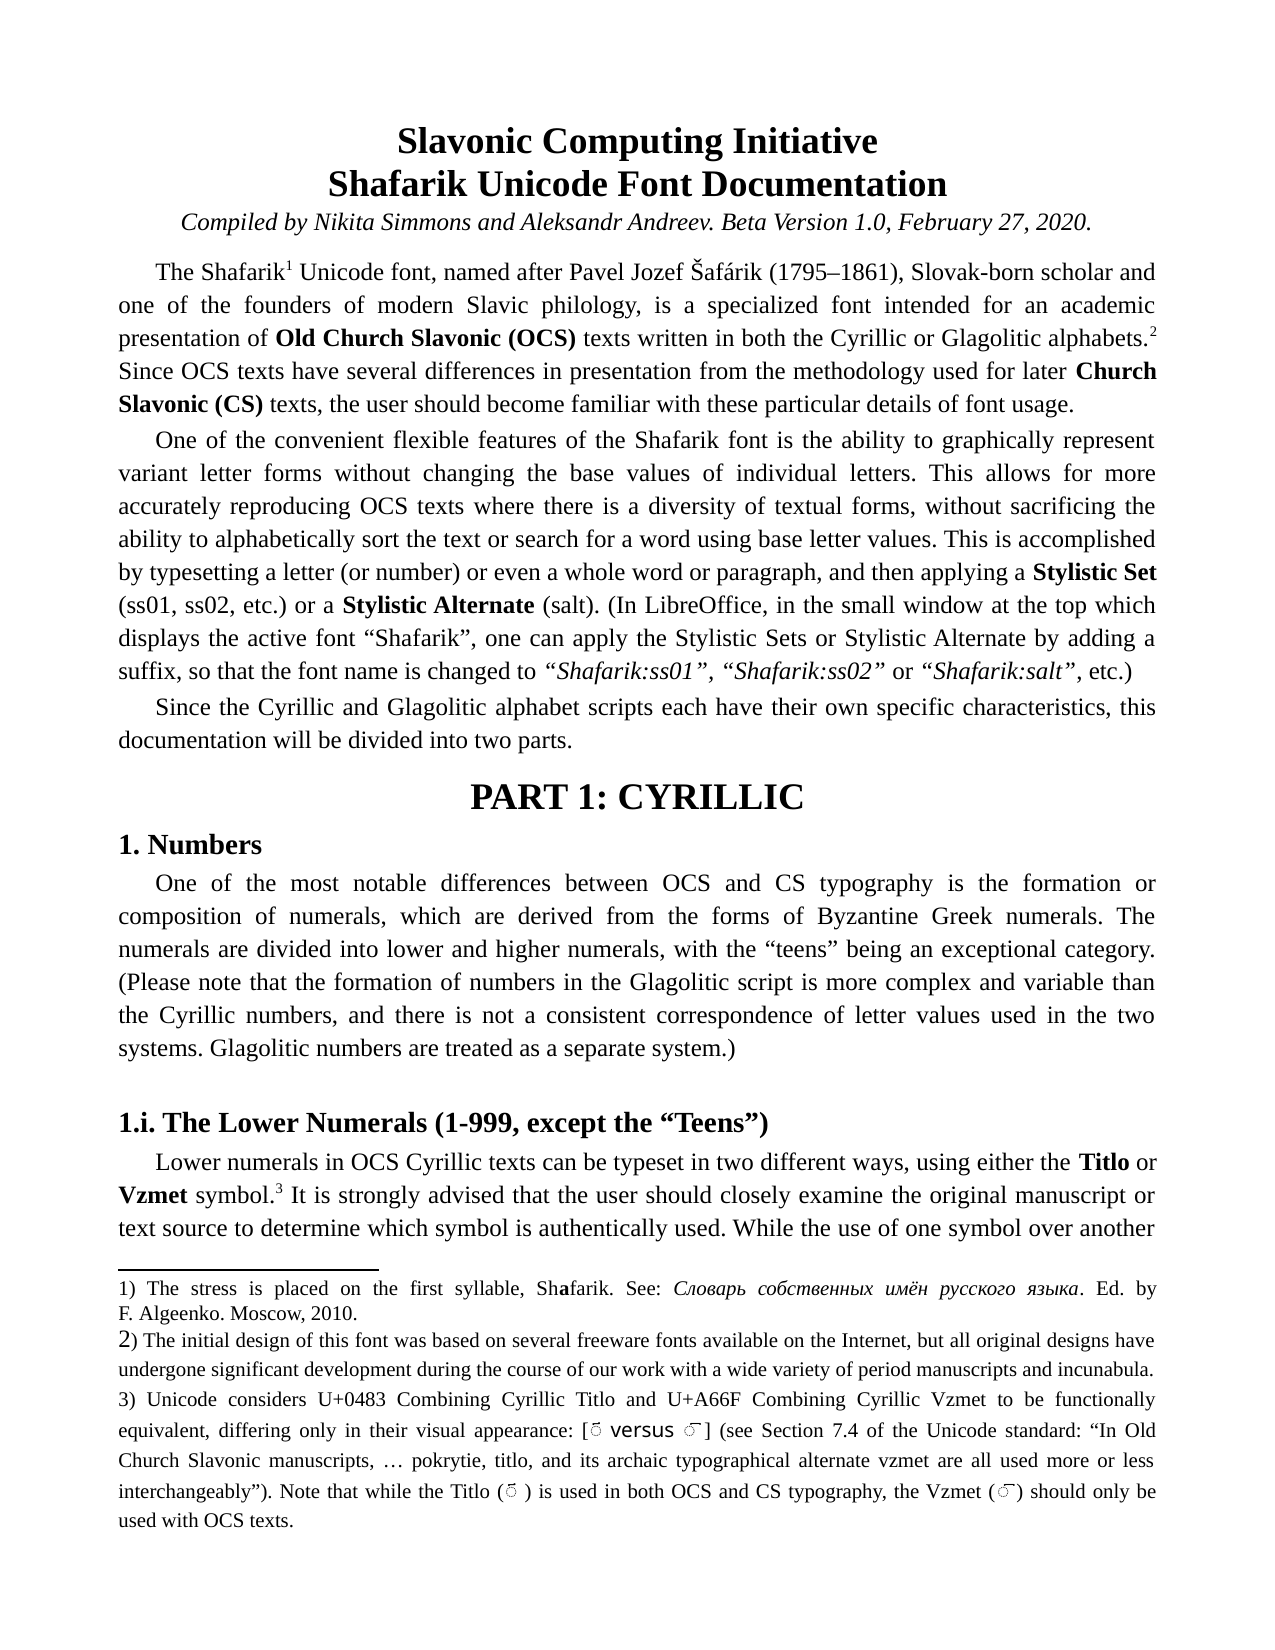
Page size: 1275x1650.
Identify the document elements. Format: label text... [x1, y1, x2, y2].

text The Shafarik Unicode font, named after Pavel Jozef Šafárik (1795–1861), Slovak-born scholar and one of the founders of modern Slavic philology, is a specialized font intended for an academic presentation of Old Church Slavonic (OCS) texts written in both the Cyrillic or Glagolitic alphabets. Since OCS texts have several differences in presentation from the methodology used for later Church Slavonic (CS) texts, the user should become familiar with these particular details of font usage. [118, 257, 1157, 417]
text 1. Numbers [118, 827, 1157, 860]
text Slavonic Computing Initiative Shafarik Unicode Font Documentation [118, 118, 1157, 204]
text ) The initial design of this font was based on several freeware fonts available on the Internet, but all original designs have undergone significant development during the course of our work with a wide variety of period manuscripts and incunabula. [118, 1324, 1157, 1381]
text Lower numerals in OCS Cyrillic texts can be typeset in two different ways, using either the Titlo or Vzmet symbol. It is strongly advised that the user should closely examine the original manuscript or text source to determine which symbol is authentically used. While the use of one symbol over another [118, 1147, 1157, 1242]
text 1.i. The Lower Numerals (1-999, except the “Teens”) [118, 1106, 1157, 1139]
text Since the Cyrillic and Glagolitic alphabet scripts each have their own specific characteristics, this documentation will be divided into two parts. [118, 692, 1157, 754]
text PART 1: CYRILLIC [118, 774, 1157, 817]
text Compiled by Nikita Simmons and Aleksandr Andreev. Beta Version 1.0, February 27, 2020. [118, 207, 1157, 236]
text ) The stress is placed on the first syllable, Shafarik. See: Словарь собственных имён русского языка. Ed. by F. Algeenko. Moscow, 2010. [118, 1276, 1157, 1324]
text ) Unicode considers U+0483 Combining Cyrillic Titlo and U+A66F Combining Cyrillic Vzmet to be functionally equivalent, differing only in their visual appearance: [◌҃ versus ◌꙯ ] (see Section 7.4 of the Unicode standard: “In Old Church Slavonic manuscripts, … pokrytie, titlo, and its archaic typographical alternate vzmet are all used more or less interchangeably”). Note that while the Titlo (◌҃ ) is used in both OCS and CS typography, the Vzmet (◌꙯ ) should only be used with OCS texts. [118, 1387, 1157, 1532]
text One of the convenient flexible features of the Shafarik font is the ability to graphically represent variant letter forms without changing the base values of individual letters. This allows for more accurately reproducing OCS texts where there is a diversity of textual forms, without sacrificing the ability to alphabetically sort the text or search for a word using base letter values. This is accomplished by typesetting a letter (or number) or even a whole word or paragraph, and then applying a Stylistic Set (ss01, ss02, etc.) or a Stylistic Alternate (salt). (In LibreOffice, in the small window at the top which displays the active font “Shafarik”, one can apply the Stylistic Sets or Stylistic Alternate by adding a suffix, so that the font name is changed to “Shafarik:ss01”, “Shafarik:ss02” or “Shafarik:salt”, etc.) [118, 425, 1157, 685]
text One of the most notable differences between OCS and CS typography is the formation or composition of numerals, which are derived from the forms of Byzantine Greek numerals. The numerals are divided into lower and higher numerals, with the “teens” being an exceptional category. (Please note that the formation of numbers in the Glagolitic script is more complex and variable than the Cyrillic numbers, and there is not a consistent correspondence of letter values used in the two systems. Glagolitic numbers are treated as a separate system.) [118, 868, 1157, 1062]
